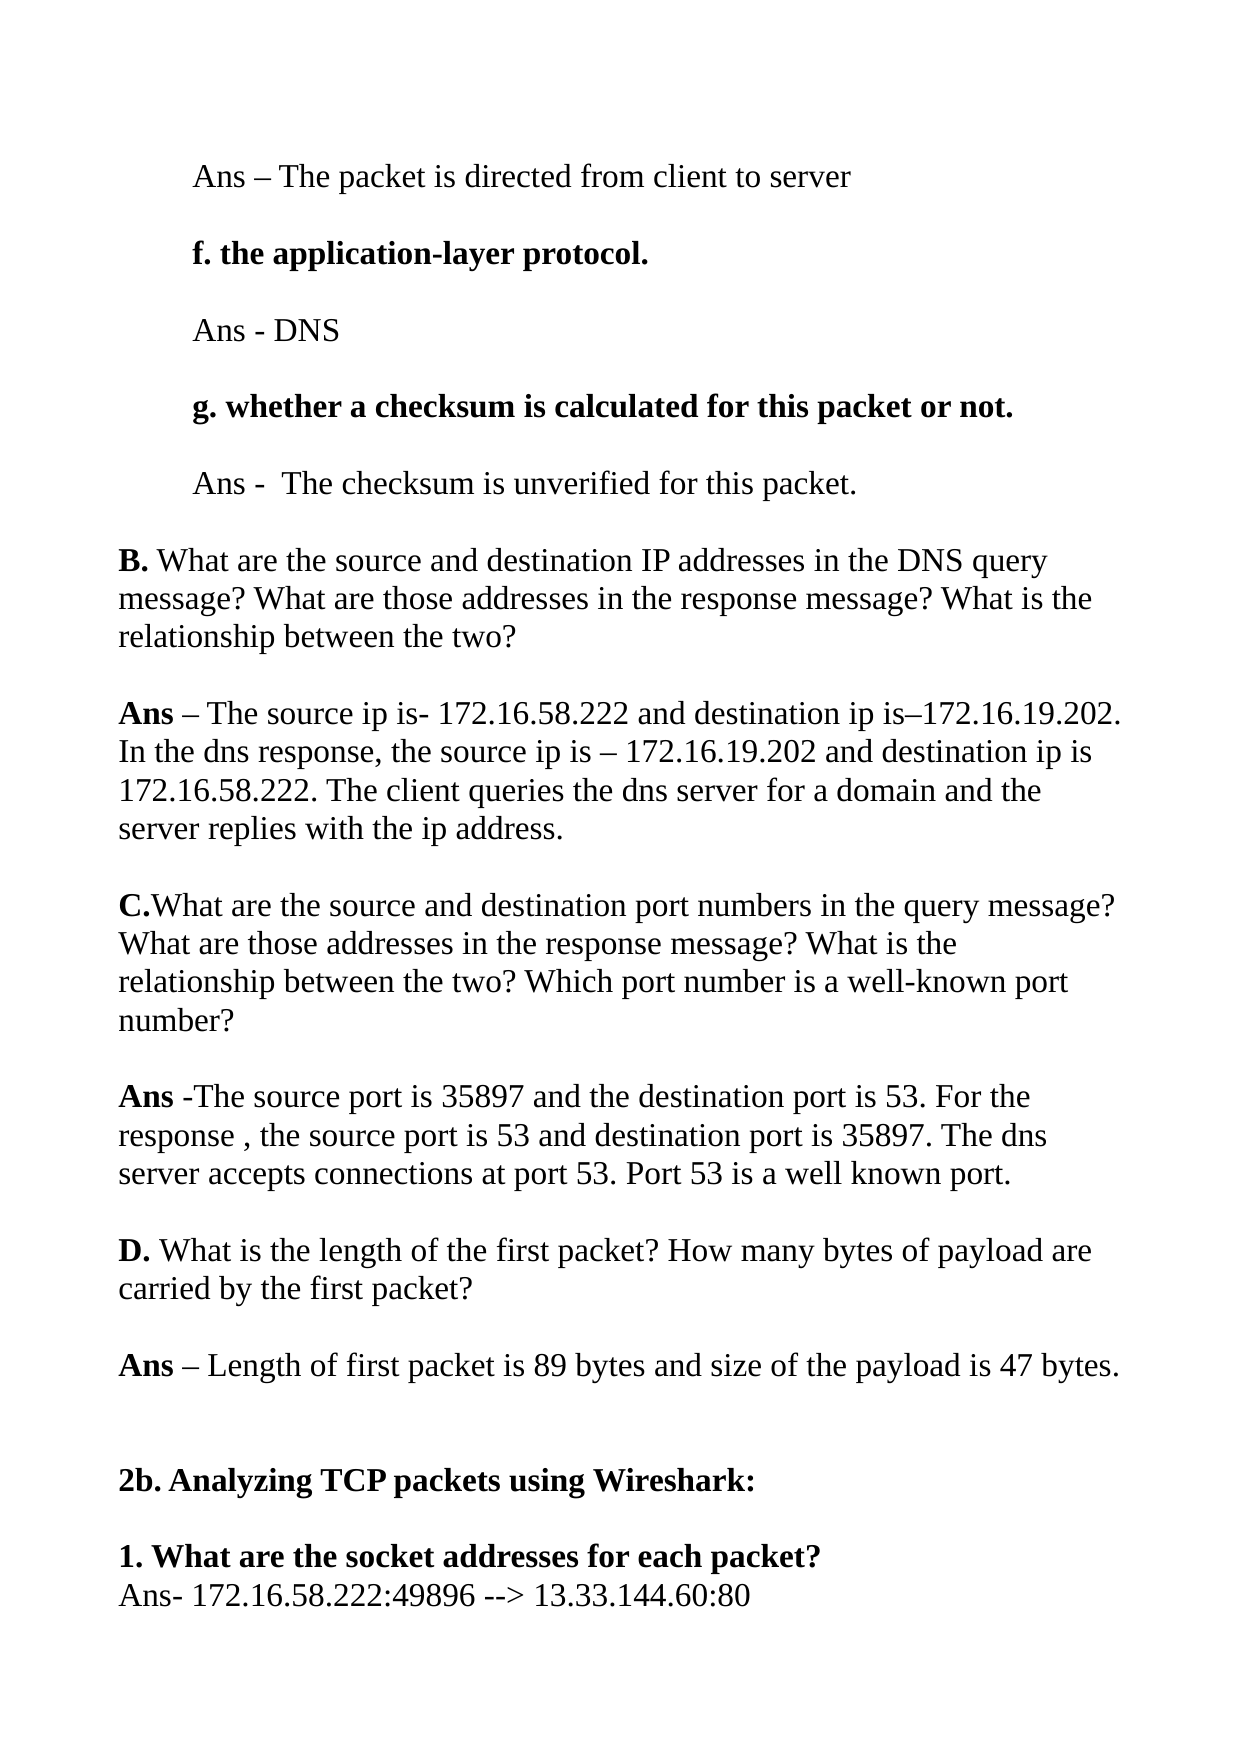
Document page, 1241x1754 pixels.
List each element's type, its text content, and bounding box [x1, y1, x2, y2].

text Ans – The packet is directed from client to server [118, 156, 1122, 195]
text g. whether a checksum is calculated for this packet or not. [118, 386, 1122, 425]
text D. What is the length of the first packet? How many bytes of payload are carried by the first packet? [118, 1230, 1122, 1306]
text Ans -The source port is 35897 and the destination port is 53. For the response , the source port is 53 and destination port is 35897. The dns server accepts connections at port 53. Port 53 is a well known port. [118, 1076, 1122, 1191]
text f. the application-layer protocol. [118, 233, 1122, 271]
text Ans – Length of first packet is 89 bytes and size of the payload is 47 bytes. [118, 1345, 1122, 1383]
text In the dns response, the source ip is – 172.16.19.202 and destination ip is 172.16.58.222. The client queries the dns server for a domain and the server replies with the ip address. [118, 731, 1122, 846]
text C.What are the source and destination port numbers in the query message? What are those addresses in the response message? What is the relationship between the two? Which port number is a well-known port number? [118, 885, 1122, 1038]
text B. What are the source and destination IP addresses in the DNS query message? What are those addresses in the response message? What is the relationship between the two? [118, 540, 1122, 655]
text 2b. Analyzing TCP packets using Wireshark: [118, 1460, 1122, 1498]
text Ans – The source ip is- 172.16.58.222 and destination ip is–172.16.19.202. [118, 693, 1122, 731]
text Ans - The checksum is unverified for this packet. [118, 463, 1122, 501]
text Ans - DNS [118, 310, 1122, 348]
text 1. What are the socket addresses for each packet? [118, 1536, 1122, 1575]
text Ans- 172.16.58.222:49896 --> 13.33.144.60:80 [118, 1575, 1122, 1613]
